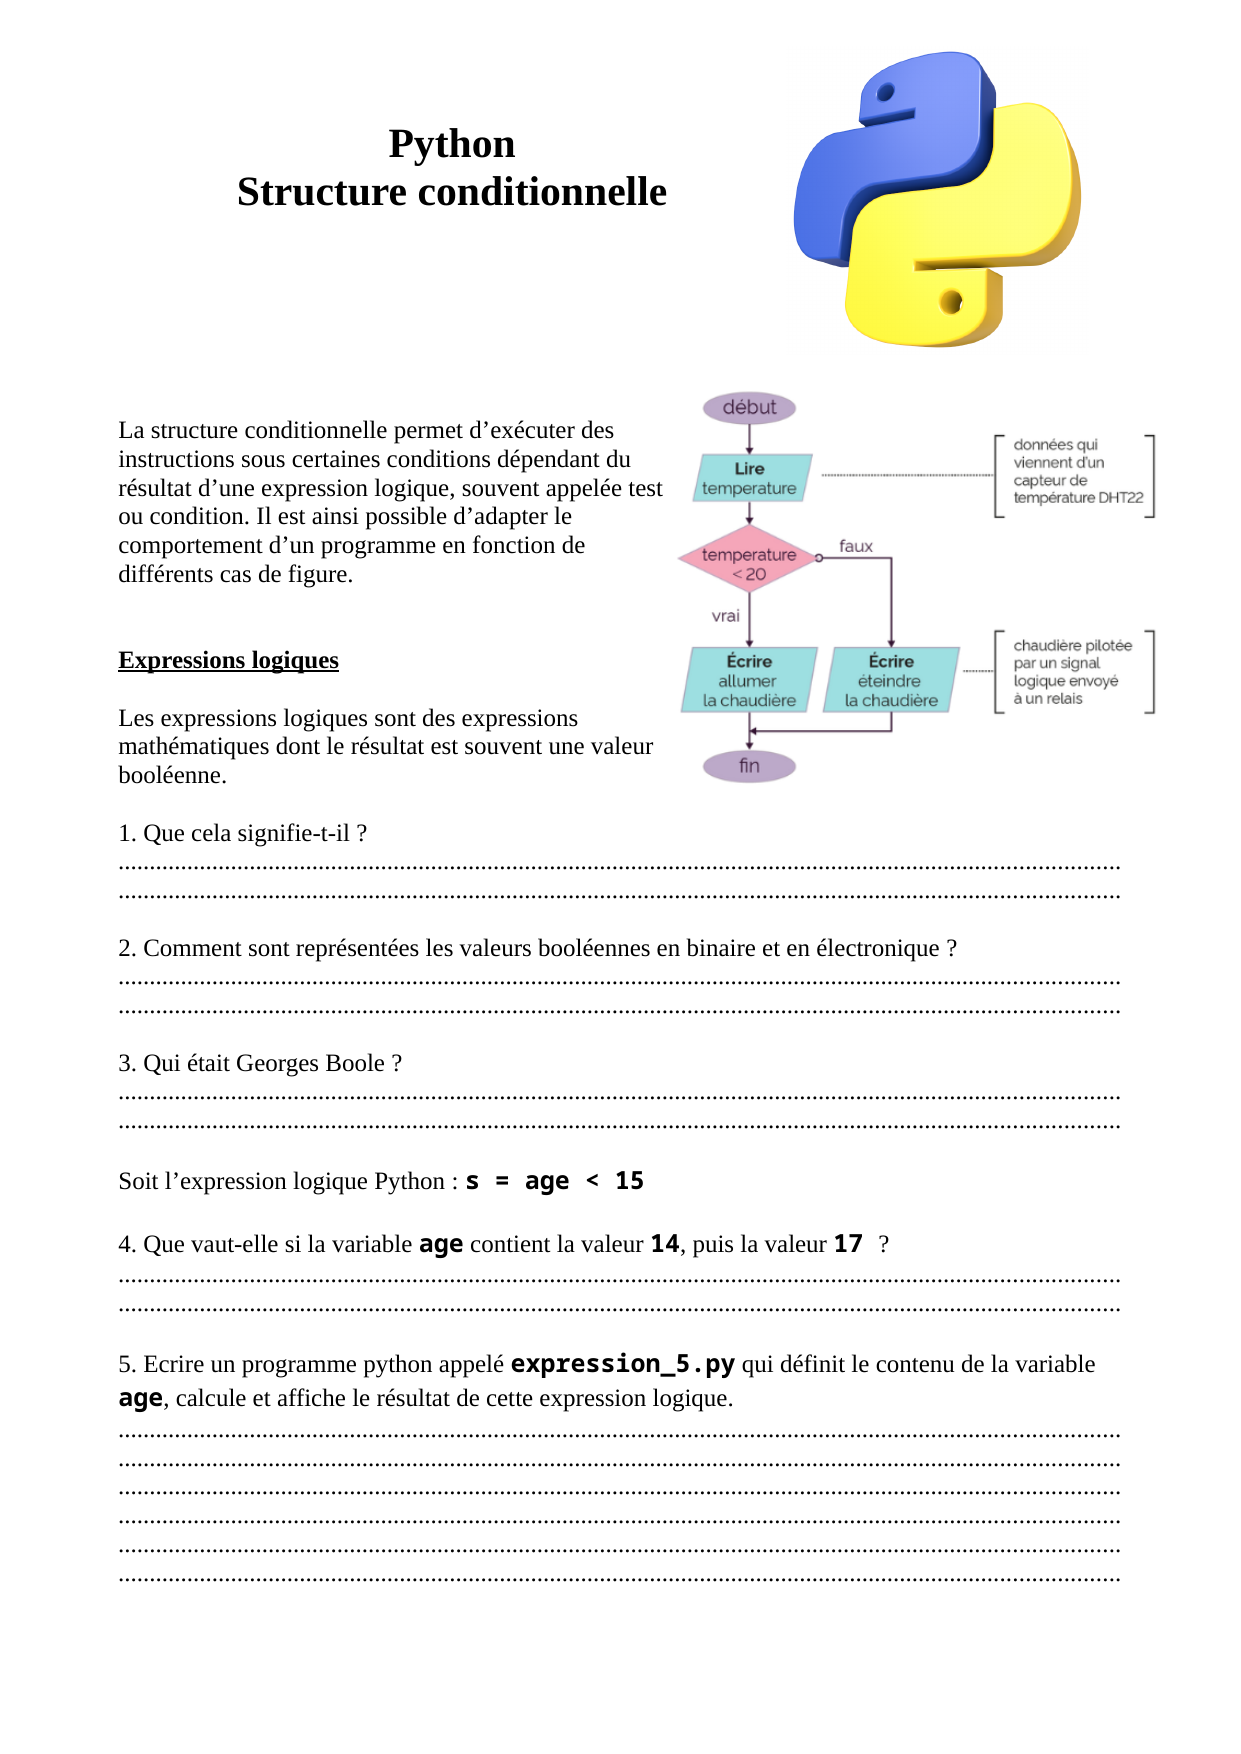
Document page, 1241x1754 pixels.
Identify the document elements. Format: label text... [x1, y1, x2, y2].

picture [786, 46, 1090, 355]
text 3. Qui était Georges Boole ? [118, 1048, 1122, 1076]
text [1090, 118, 1122, 166]
text 4. Que vaut-elle si la variable age contient la valeur 14, puis la valeur 17 ? [118, 1226, 1122, 1259]
text Soit l’expression logique Python : s = age < 15 [118, 1163, 1122, 1197]
text 1. Que cela signifie-t-il ? [118, 818, 1122, 846]
text Python [118, 118, 786, 166]
text 2. Comment sont représentées les valeurs booléennes en binaire et en électronique ? [118, 933, 1122, 961]
text Expressions logiques [118, 645, 673, 674]
text Les expressions logiques sont des expressions mathématiques dont le résultat est souvent une valeur booléenne. [118, 703, 673, 789]
text [1090, 166, 1122, 214]
picture [673, 376, 1163, 798]
text La structure conditionnelle permet d’exécuter des instructions sous certaines conditions dépendant du résultat d’une expression logique, souvent appelée test ou condition. Il est ainsi possible d’adapter le comportement d’un programme en fonction de différents cas de figure. [118, 415, 673, 588]
text 5. Ecrire un programme python appelé expression_5.py qui définit le contenu de la variable age, calcule et affiche le résultat de cette expression logique. [118, 1346, 1122, 1414]
text Structure conditionnelle [118, 166, 786, 214]
